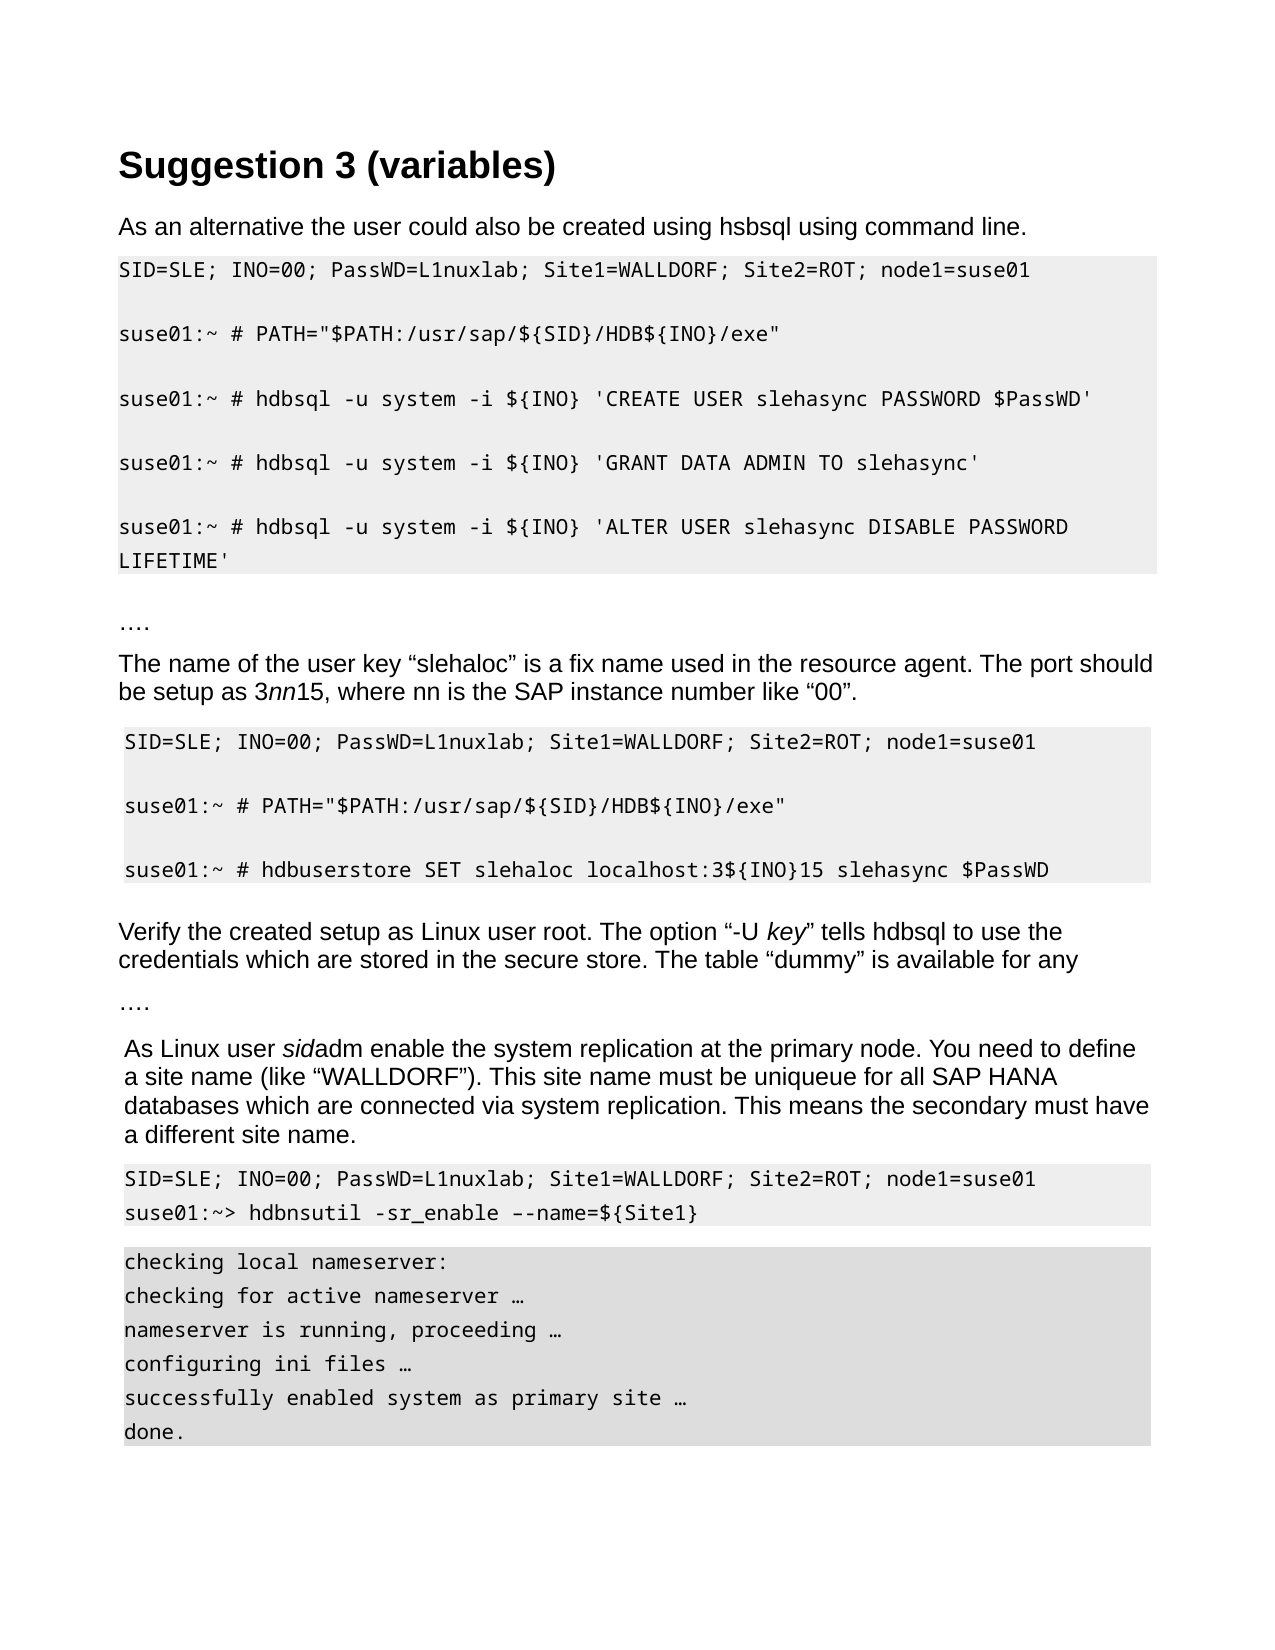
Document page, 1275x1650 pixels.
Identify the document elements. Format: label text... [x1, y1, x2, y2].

text suse01:~ # hdbsql -u system -i ${INO} 'CREATE USER slehasync PASSWORD $PassWD' [118, 384, 1157, 412]
text The name of the user key “slehaloc” is a fix name used in the resource agent. The port should be setup as 3nn15, where nn is the SAP instance number like “00”. [118, 649, 1157, 706]
text suse01:~ # PATH="$PATH:/usr/sap/${SID}/HDB${INO}/exe" [118, 319, 1157, 348]
text …. [118, 987, 1157, 1015]
text SID=SLE; INO=00; PassWD=L1nuxlab; Site1=WALLDORF; Site2=ROT; node1=suse01 [118, 256, 1157, 284]
subtitle Suggestion 3 (variables) [118, 143, 1157, 187]
text Verify the created setup as Linux user root. The option “-U key” tells hdbsql to use the credentials which are stored in the secure store. The table “dummy” is available for any [118, 917, 1157, 974]
table_header As Linux user sidadm enable the system replication at the primary node. You need to define a site name (like “WALLDORF”). This site name must be uniqueue for all SAP HANA databases which are connected via system replication. This means the secondary must have a different site name. SID=SLE; INO=00; PassWD=L1nuxlab; Site1=WALLDORF; Site2=ROT; node1=suse01 suse01:~> hdbnsutil -sr_enable –-name=${Site1} checking local nameserver: checking for active nameserver … nameserver is running, proceeding … configuring ini files … successfully enabled system as primary site … done. [118, 1015, 1157, 1451]
text suse01:~ # hdbsql -u system -i ${INO} 'GRANT DATA ADMIN TO slehasync' [118, 448, 1157, 476]
text As an alternative the user could also be created using hsbsql using command line. [118, 212, 1157, 241]
text …. [118, 607, 1157, 636]
table_header SID=SLE; INO=00; PassWD=L1nuxlab; Site1=WALLDORF; Site2=ROT; node1=suse01 suse01:~ # PATH="$PATH:/usr/sap/${SID}/HDB${INO}/exe" suse01:~ # hdbuserstore SET slehaloc localhost:3${INO}15 slehasync $PassWD [118, 706, 1157, 904]
text suse01:~ # hdbsql -u system -i ${INO} 'ALTER USER slehasync DISABLE PASSWORD LIFETIME' [118, 512, 1157, 574]
